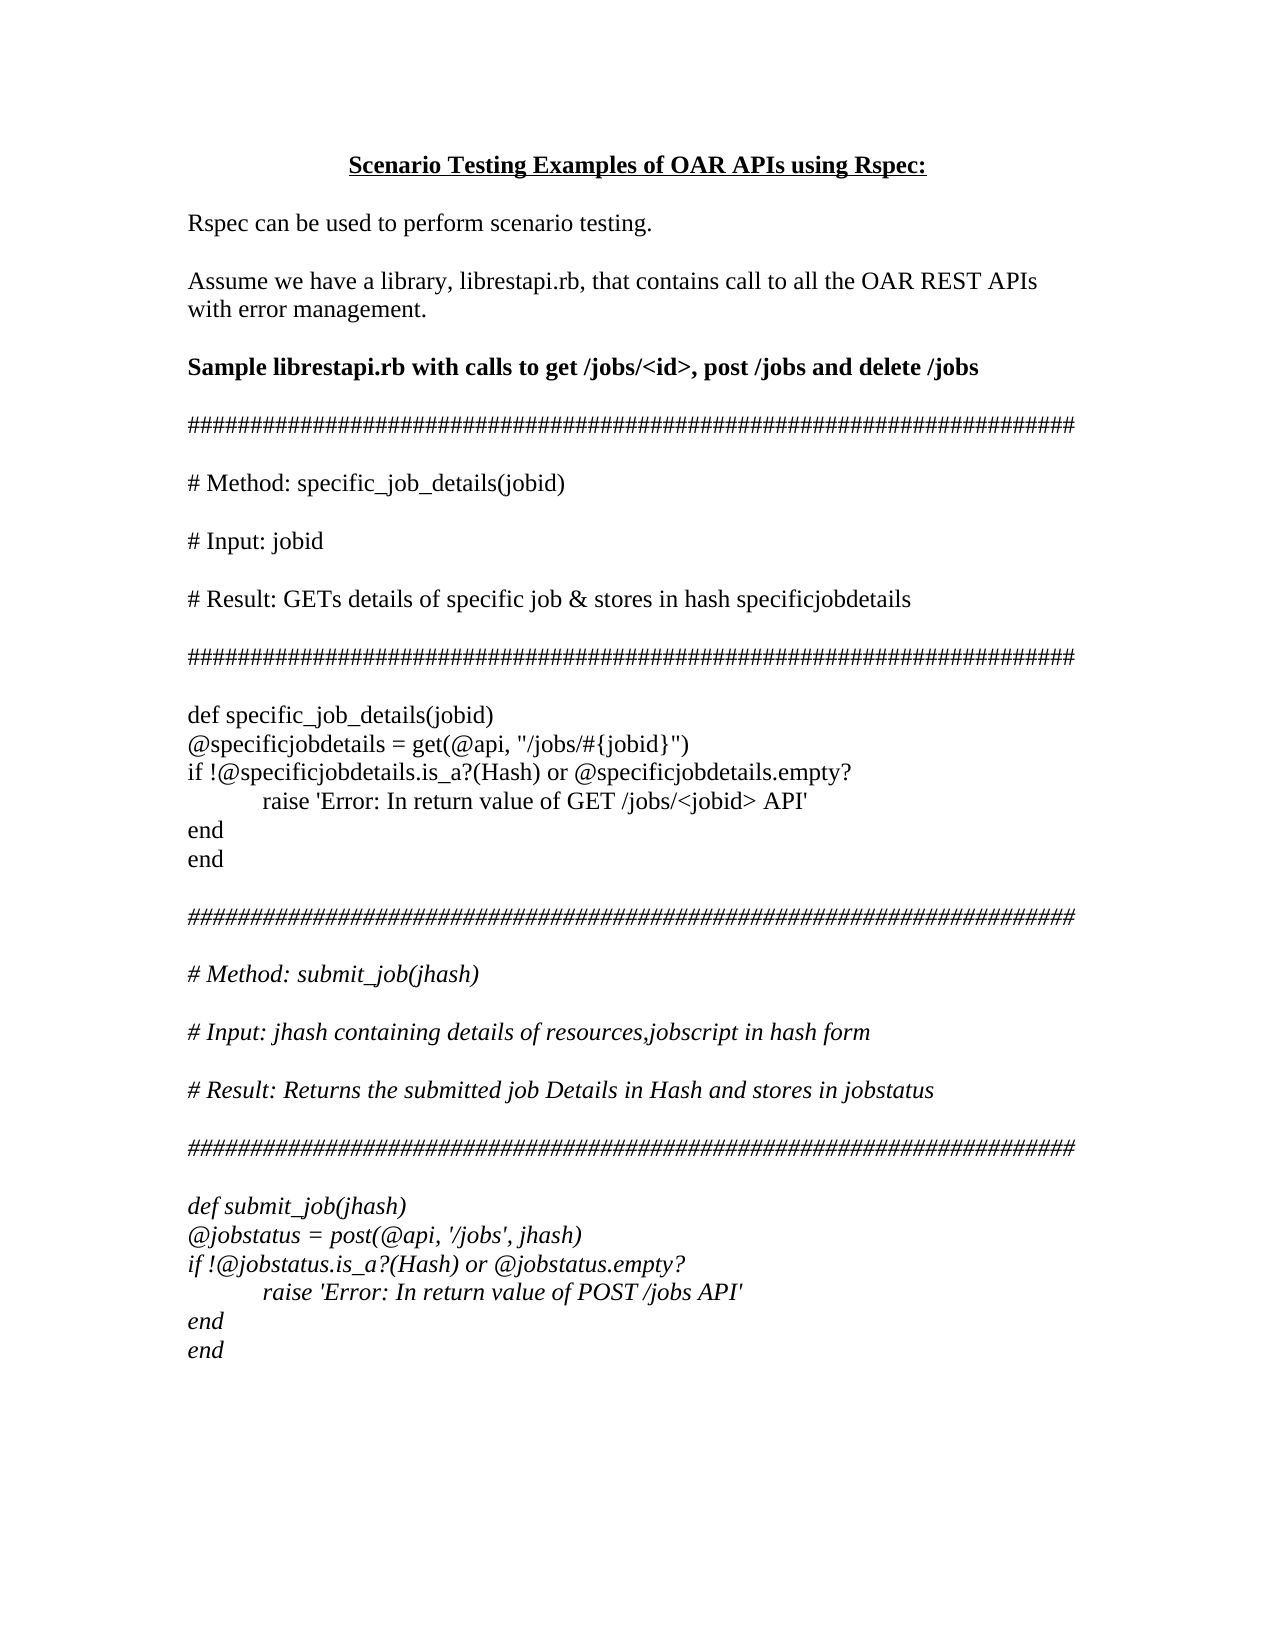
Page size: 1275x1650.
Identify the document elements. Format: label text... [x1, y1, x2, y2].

text Scenario Testing Examples of OAR APIs using Rspec: [187, 150, 1087, 179]
text ####################################################################### [187, 410, 1087, 439]
text # Method: specific_job_details(jobid) [187, 468, 1087, 497]
text # Result: Returns the submitted job Details in Hash and stores in jobstatus [187, 1075, 1087, 1104]
text def specific_job_details(jobid) @specificjobdetails = get(@api, "/jobs/#{jobid}") if !@specificjobdetails.is_a?(Hash) or @specificjobdetails.empty? raise 'Error: In return value of GET /jobs/<jobid> API' end end [187, 700, 1087, 872]
text Assume we have a library, librestapi.rb, that contains call to all the OAR REST APIs with error management. [187, 266, 1087, 323]
text # Input: jhash containing details of resources,jobscript in hash form [187, 1017, 1087, 1046]
text # Result: GETs details of specific job & stores in hash specificjobdetails [187, 584, 1087, 613]
text # Input: jobid [187, 526, 1087, 555]
text # Method: submit_job(jhash) [187, 959, 1087, 988]
text ####################################################################### [187, 1133, 1087, 1162]
text def submit_job(jhash) @jobstatus = post(@api, '/jobs', jhash) if !@jobstatus.is_a?(Hash) or @jobstatus.empty? raise 'Error: In return value of POST /jobs API' end end [187, 1191, 1087, 1364]
text Rspec can be used to perform scenario testing. [187, 208, 1087, 237]
text ####################################################################### [187, 642, 1087, 671]
text Sample librestapi.rb with calls to get /jobs/<id>, post /jobs and delete /jobs [187, 352, 1087, 381]
text ####################################################################### [187, 902, 1087, 930]
